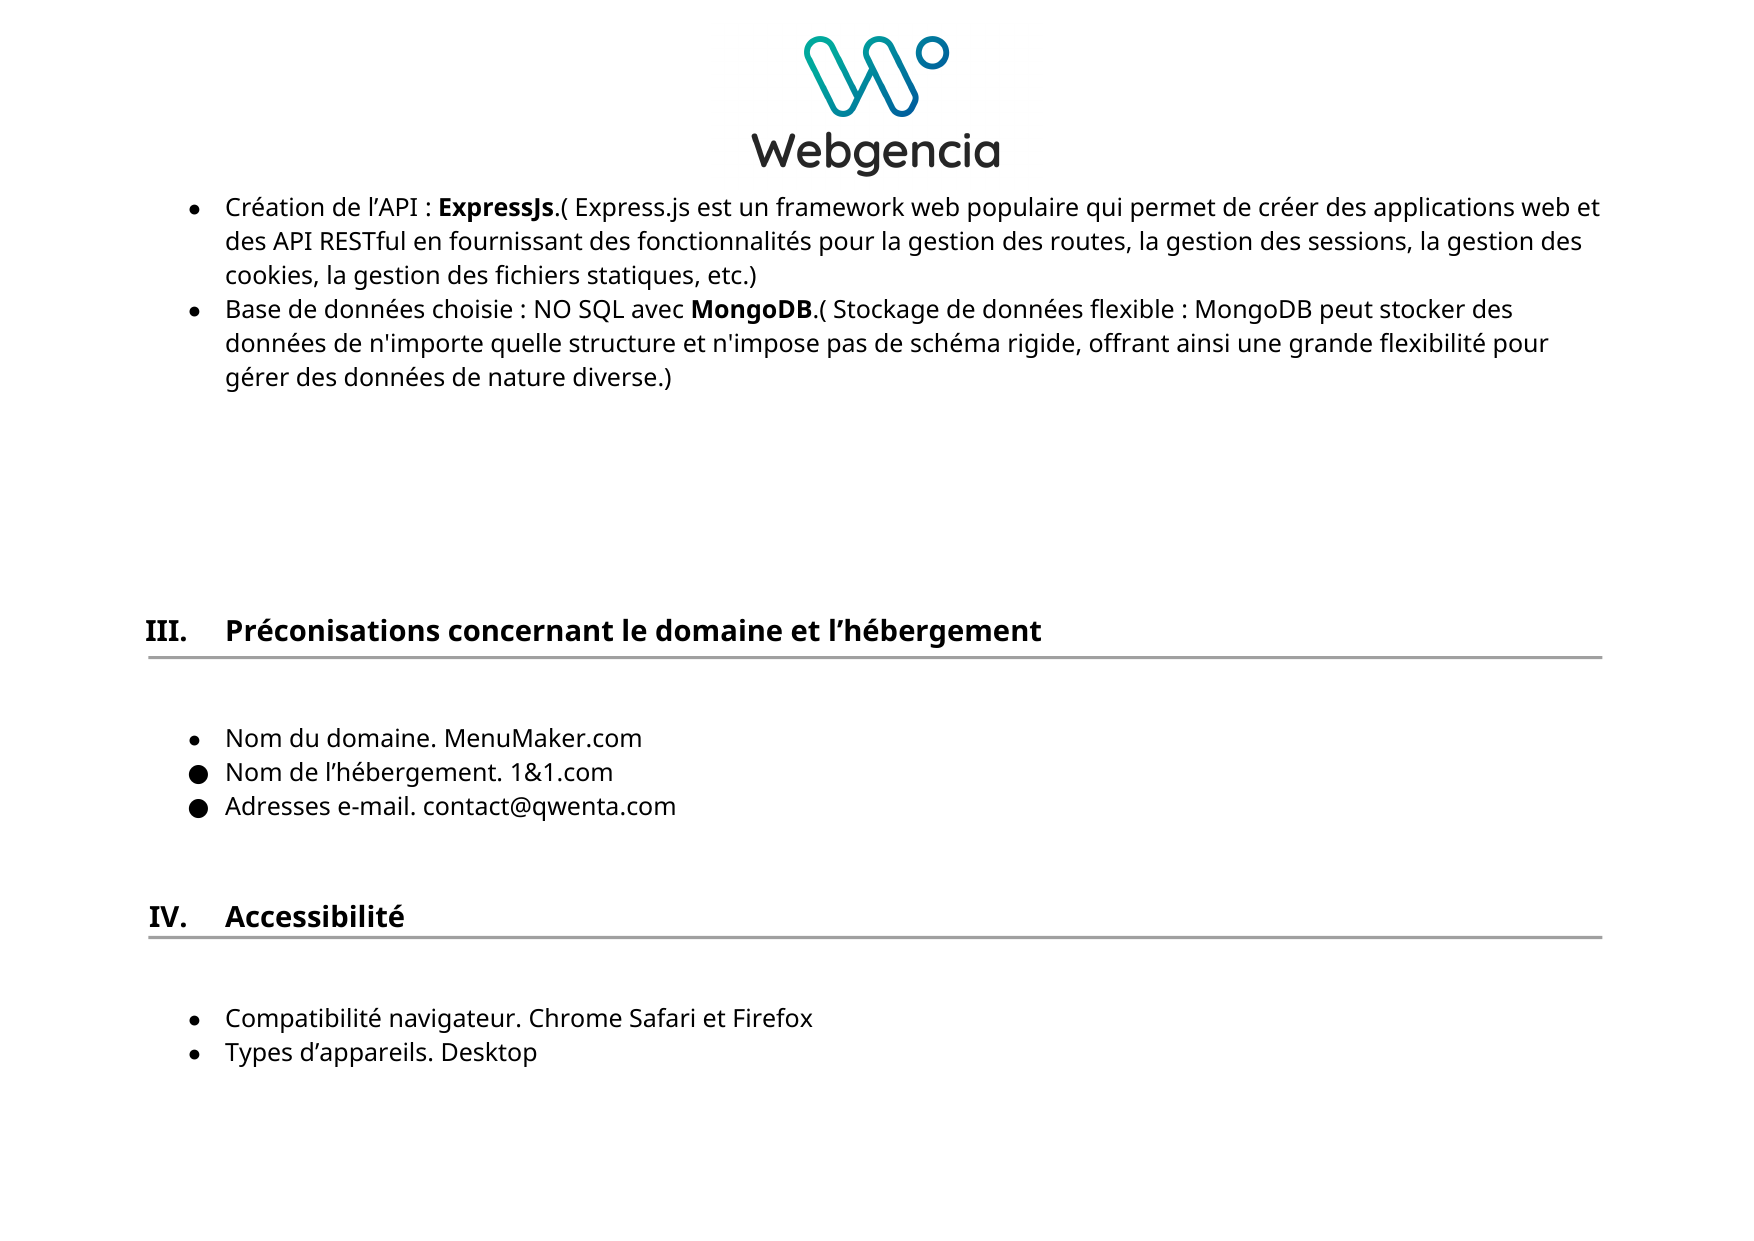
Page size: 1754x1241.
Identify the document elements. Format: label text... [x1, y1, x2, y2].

list Accessibilité [187, 896, 1604, 936]
list Adresses e-mail. contact@qwenta.com [187, 788, 1604, 822]
list Création de l’API : ExpressJs.( Express.js est un framework web populaire qui permet de créer des applications web et des API RESTful en fournissant des fonctionnalités pour la gestion des routes, la gestion des sessions, la gestion des cookies, la gestion des fichiers statiques, etc.) [187, 150, 1604, 292]
list Nom de l’hébergement. 1&1.com [187, 754, 1604, 788]
list Compatibilité navigateur. Chrome Safari et Firefox [187, 1000, 1604, 1034]
list Types d’appareils. Desktop [187, 1034, 1604, 1068]
list Nom du domaine. MenuMaker.com [187, 720, 1604, 754]
list Préconisations concernant le domaine et l’hébergement [187, 610, 1604, 650]
picture [710, 23, 1043, 150]
list Base de données choisie : NO SQL avec MongoDB.( Stockage de données flexible : MongoDB peut stocker des données de n'importe quelle structure et n'impose pas de schéma rigide, offrant ainsi une grande flexibilité pour gérer des données de nature diverse.) [187, 292, 1604, 394]
